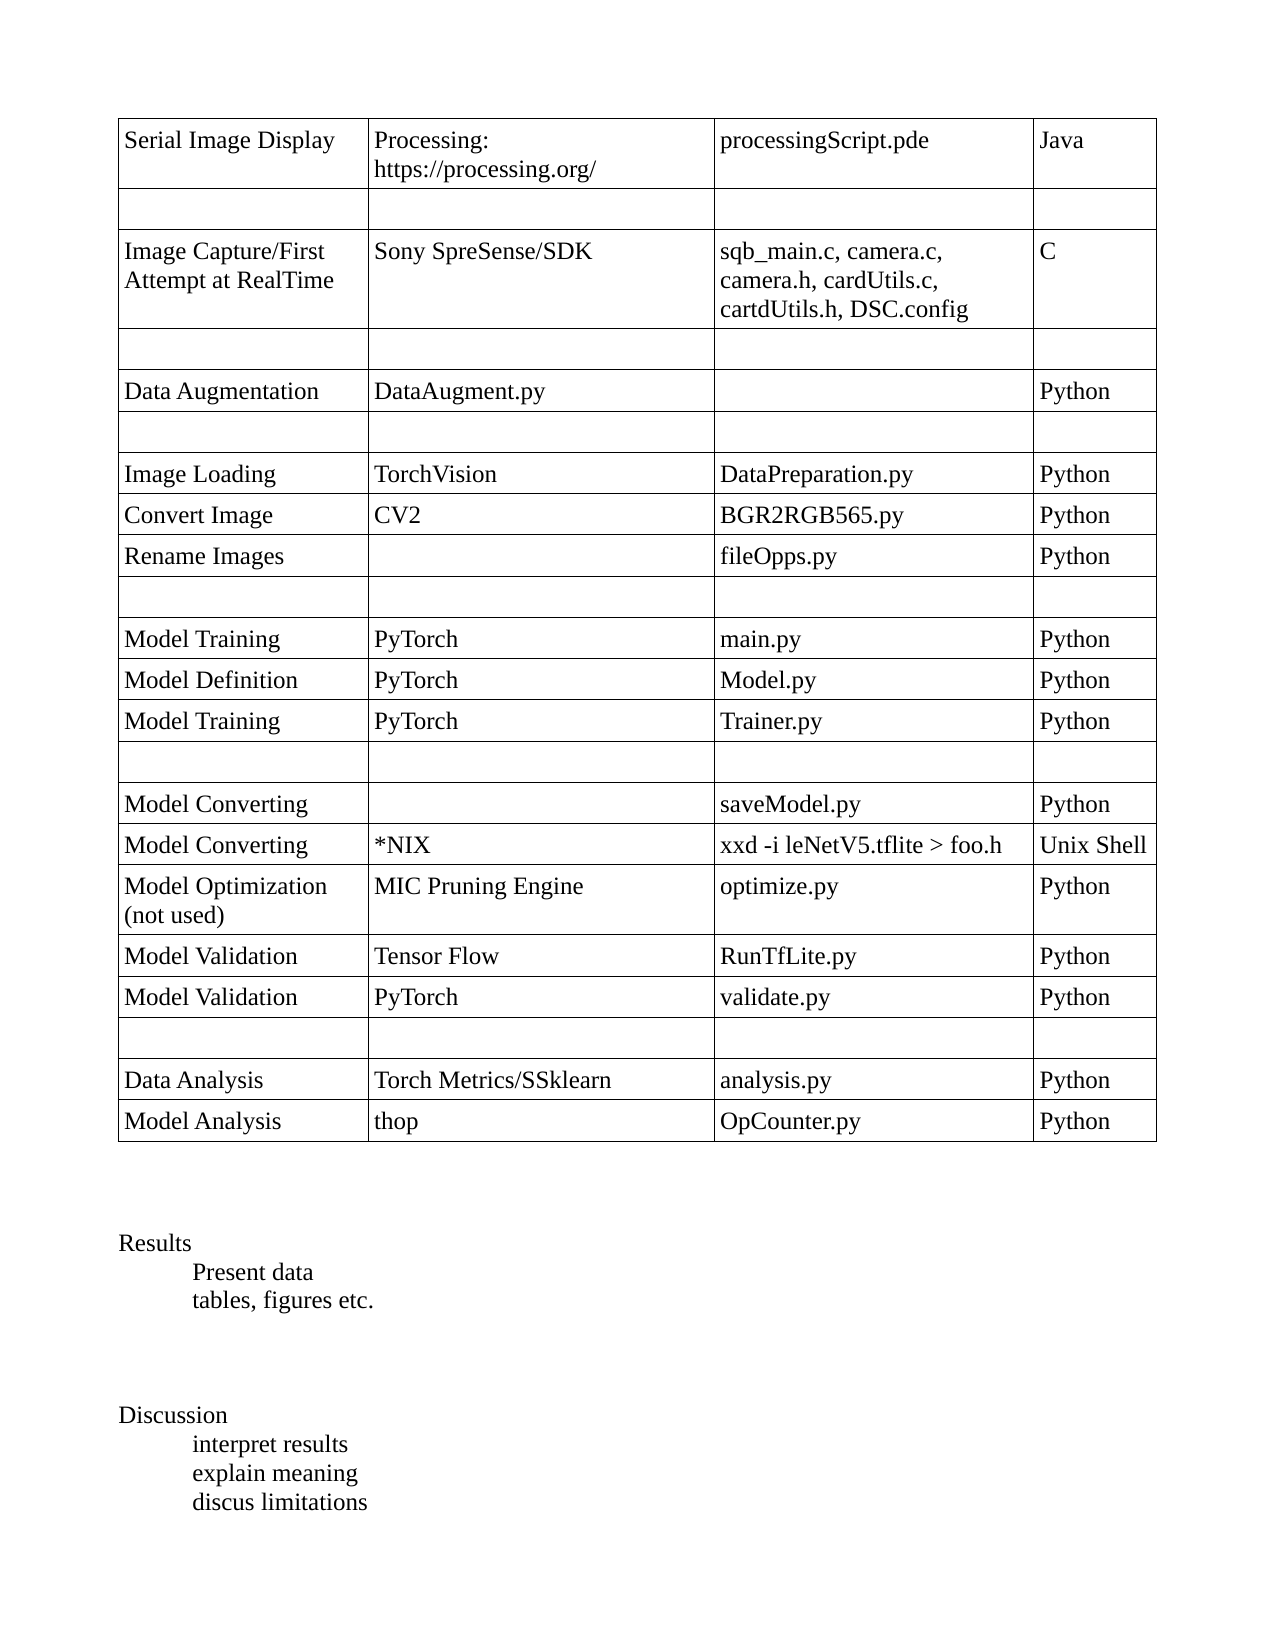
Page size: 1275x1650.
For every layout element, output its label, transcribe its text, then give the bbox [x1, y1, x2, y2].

table_cell OpCounter.py [715, 1100, 1033, 1141]
table_cell Python [1034, 659, 1156, 699]
table_cell Model Optimization (not used) [119, 865, 368, 934]
table_cell [715, 742, 1033, 782]
table_cell Serial Image Display [119, 119, 368, 188]
table_cell PyTorch [369, 700, 714, 741]
table_cell Python [1034, 370, 1156, 411]
table_cell saveModel.py [715, 783, 1033, 823]
table_cell [369, 742, 714, 782]
table_cell [1034, 329, 1156, 369]
table_cell PyTorch [369, 977, 714, 1017]
table_cell Torch Metrics/SSklearn [369, 1059, 714, 1099]
table_cell Python [1034, 935, 1156, 976]
text interpret results [192, 1429, 1157, 1458]
table_cell [369, 783, 714, 823]
table_cell Python [1034, 1100, 1156, 1141]
table_cell [715, 1018, 1033, 1058]
table_cell [1034, 577, 1156, 617]
table_cell Python [1034, 1059, 1156, 1099]
text Present data [192, 1257, 1157, 1285]
table_cell Python [1034, 453, 1156, 493]
table_cell [715, 370, 1033, 411]
table_cell [369, 577, 714, 617]
table_cell fileOpps.py [715, 535, 1033, 576]
table_cell [715, 412, 1033, 452]
table_cell Python [1034, 865, 1156, 934]
table_cell sqb_main.c, camera.c, camera.h, cardUtils.c, cartdUtils.h, DSC.config [715, 230, 1033, 328]
table_cell Model.py [715, 659, 1033, 699]
table_cell Model Analysis [119, 1100, 368, 1141]
table_cell Unix Shell [1034, 824, 1156, 864]
table_cell Python [1034, 977, 1156, 1017]
table_cell [1034, 742, 1156, 782]
table_cell TorchVision [369, 453, 714, 493]
table_cell RunTfLite.py [715, 935, 1033, 976]
text tables, figures etc. [192, 1285, 1157, 1314]
table_cell DataAugment.py [369, 370, 714, 411]
table_cell [119, 577, 368, 617]
table_cell [119, 1018, 368, 1058]
table_cell CV2 [369, 494, 714, 534]
table_cell optimize.py [715, 865, 1033, 934]
table_cell Python [1034, 618, 1156, 658]
table_cell Model Converting [119, 783, 368, 823]
text discus limitations [192, 1487, 1157, 1515]
table_cell Processing: https://processing.org/ [369, 119, 714, 188]
table_cell [1034, 189, 1156, 229]
table_cell [119, 742, 368, 782]
table_cell [369, 535, 714, 576]
table_cell Convert Image [119, 494, 368, 534]
table_cell Model Converting [119, 824, 368, 864]
text Results [118, 1228, 1157, 1257]
table_cell Data Augmentation [119, 370, 368, 411]
table_cell validate.py [715, 977, 1033, 1017]
table_cell [1034, 412, 1156, 452]
table_cell [369, 1018, 714, 1058]
table_cell [119, 412, 368, 452]
table_cell main.py [715, 618, 1033, 658]
table_cell [715, 577, 1033, 617]
table_cell Rename Images [119, 535, 368, 576]
table_cell [369, 189, 714, 229]
table_cell Model Validation [119, 977, 368, 1017]
table_cell MIC Pruning Engine [369, 865, 714, 934]
table_cell Data Analysis [119, 1059, 368, 1099]
table_cell thop [369, 1100, 714, 1141]
table_cell xxd -i leNetV5.tflite > foo.h [715, 824, 1033, 864]
table_cell [1034, 1018, 1156, 1058]
table_cell Model Training [119, 618, 368, 658]
table_cell [715, 189, 1033, 229]
table_cell *NIX [369, 824, 714, 864]
table_cell processingScript.pde [715, 119, 1033, 188]
text explain meaning [192, 1458, 1157, 1487]
table_cell Model Training [119, 700, 368, 741]
table_cell [715, 329, 1033, 369]
table_cell [369, 412, 714, 452]
table_cell DataPreparation.py [715, 453, 1033, 493]
table_cell Python [1034, 700, 1156, 741]
table_cell PyTorch [369, 618, 714, 658]
table_cell BGR2RGB565.py [715, 494, 1033, 534]
table_cell Python [1034, 494, 1156, 534]
table_cell Image Loading [119, 453, 368, 493]
table_cell Python [1034, 783, 1156, 823]
table_cell C [1034, 230, 1156, 328]
table_cell Tensor Flow [369, 935, 714, 976]
table_cell Java [1034, 119, 1156, 188]
text Discussion [118, 1400, 1157, 1429]
table_cell analysis.py [715, 1059, 1033, 1099]
table_cell [119, 189, 368, 229]
table_cell Python [1034, 535, 1156, 576]
table_cell Image Capture/First Attempt at RealTime [119, 230, 368, 328]
table_cell Model Definition [119, 659, 368, 699]
table_cell Model Validation [119, 935, 368, 976]
table_cell Sony SpreSense/SDK [369, 230, 714, 328]
table_cell Trainer.py [715, 700, 1033, 741]
table_cell [119, 329, 368, 369]
table_cell PyTorch [369, 659, 714, 699]
table_cell [369, 329, 714, 369]
